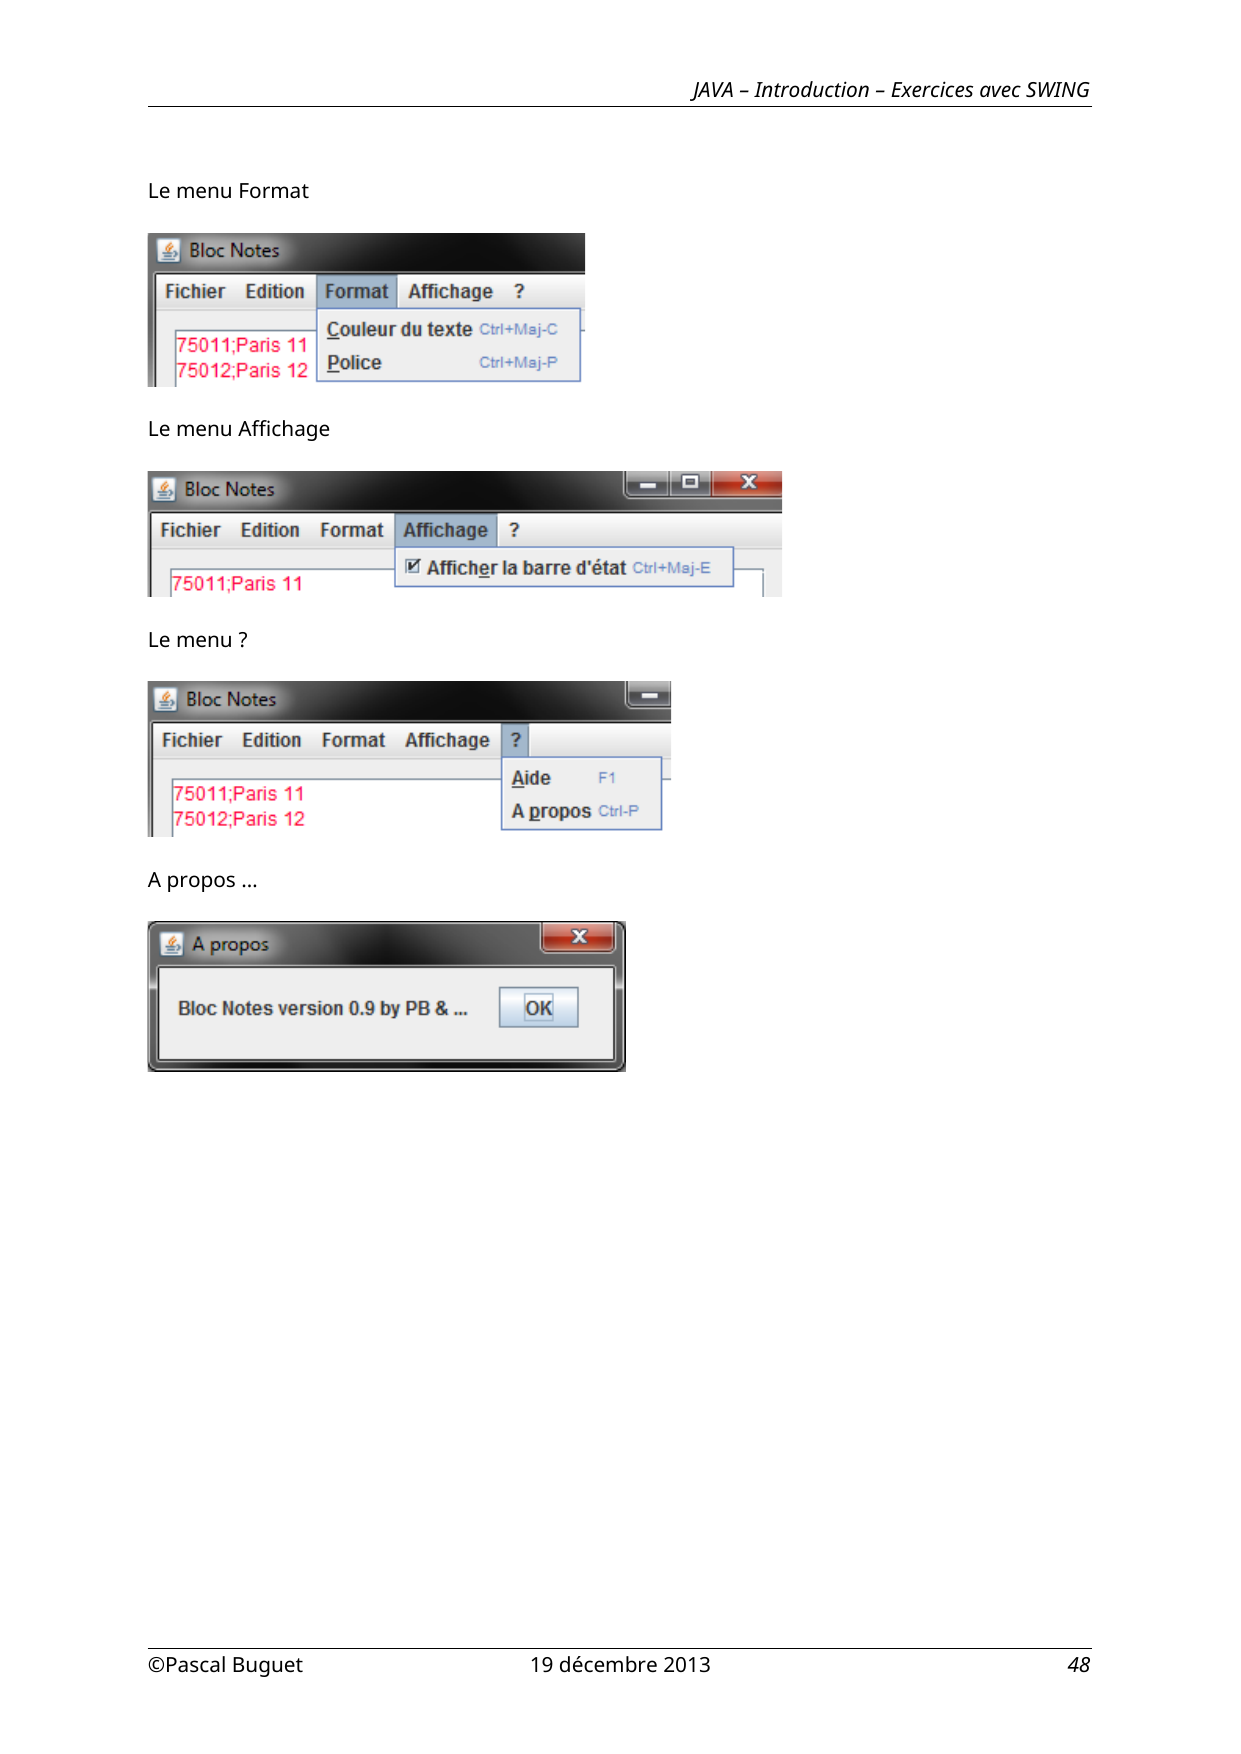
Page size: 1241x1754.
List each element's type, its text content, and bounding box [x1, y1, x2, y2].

picture [147, 681, 672, 837]
text Le menu Format [148, 176, 1092, 204]
picture [147, 471, 783, 597]
text A propos … [148, 865, 1092, 893]
text Le menu ? [148, 625, 1092, 653]
picture [147, 233, 586, 387]
text Le menu Affichage [148, 414, 1092, 443]
picture [147, 921, 626, 1072]
